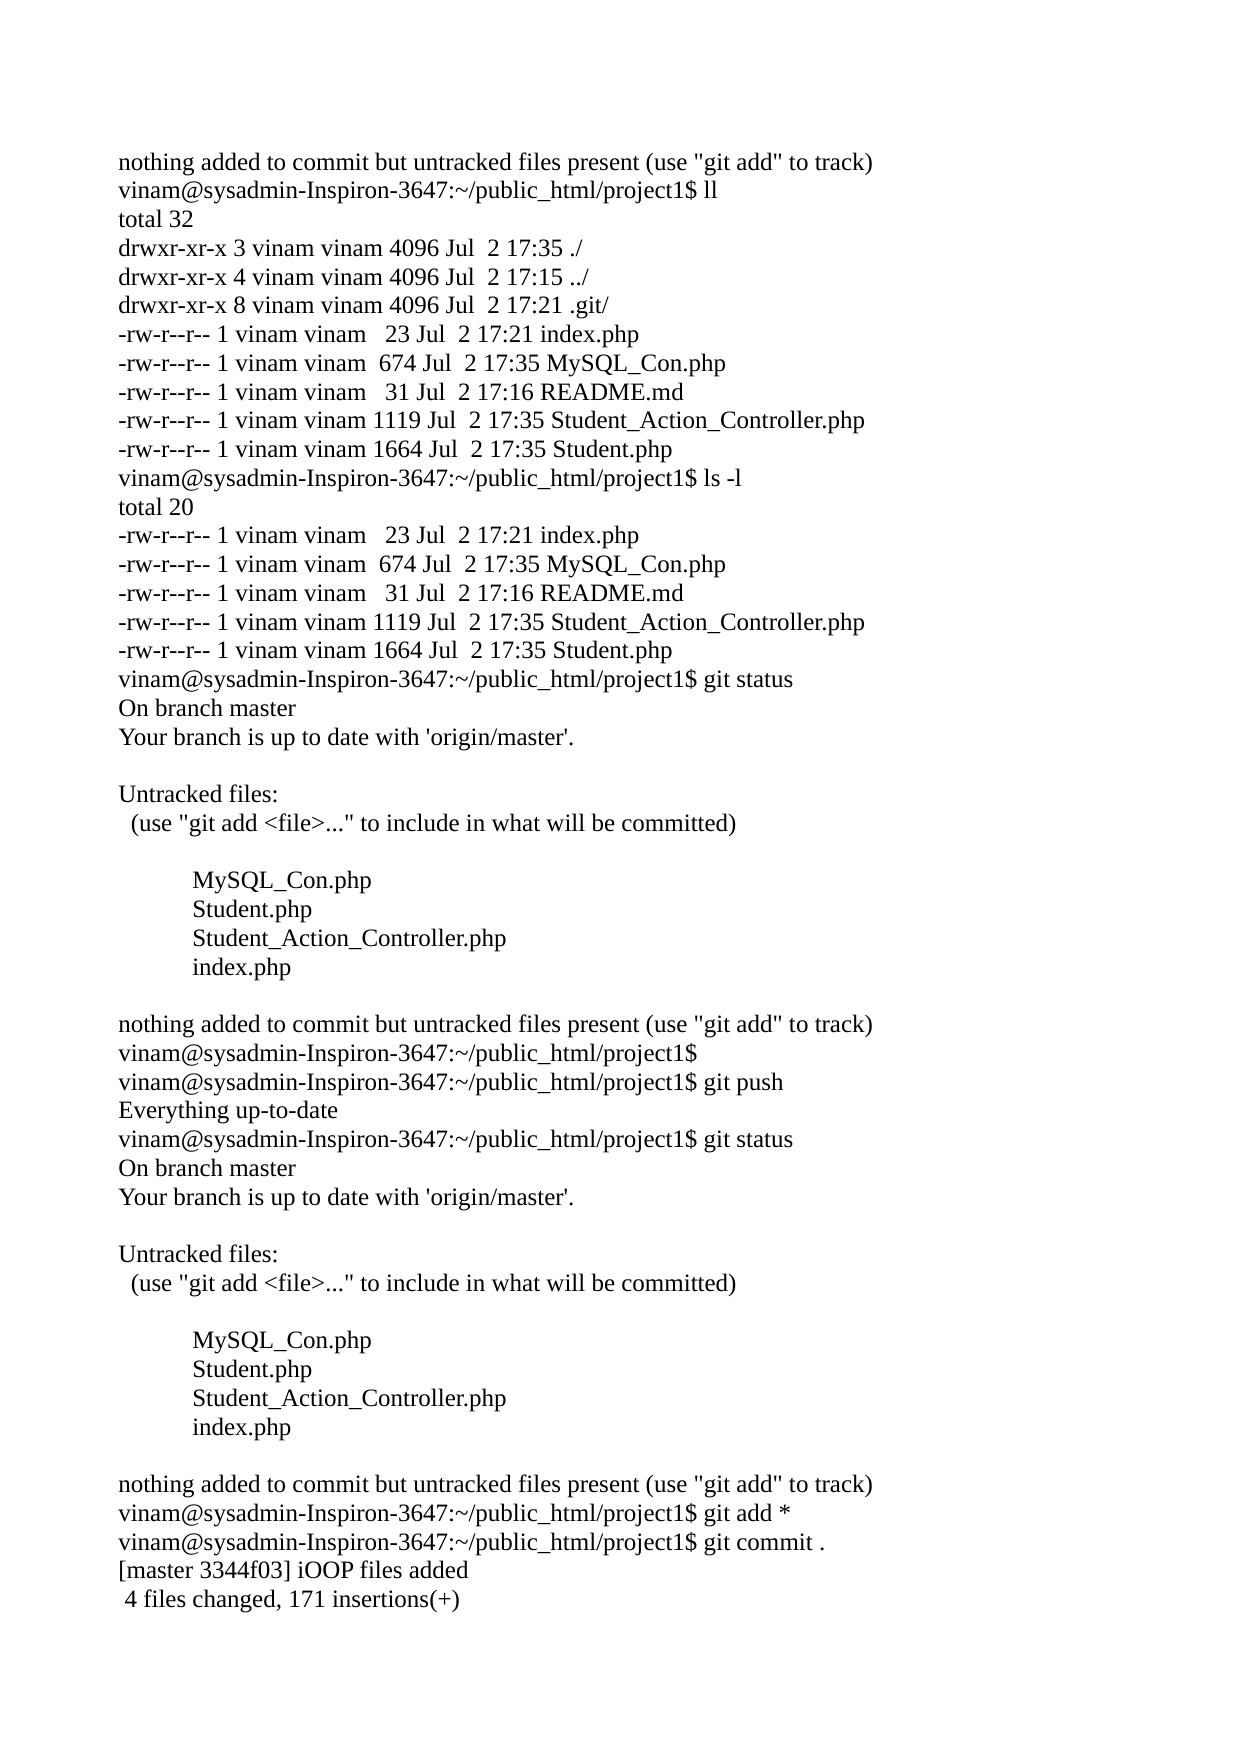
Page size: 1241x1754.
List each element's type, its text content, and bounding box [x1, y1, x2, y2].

text -rw-r--r-- 1 vinam vinam 23 Jul 2 17:21 index.php [118, 521, 1122, 549]
text -rw-r--r-- 1 vinam vinam 674 Jul 2 17:35 MySQL_Con.php [118, 348, 1122, 377]
text 4 files changed, 171 insertions(+) [118, 1584, 1122, 1613]
text -rw-r--r-- 1 vinam vinam 1119 Jul 2 17:35 Student_Action_Controller.php [118, 607, 1122, 636]
text MySQL_Con.php [118, 1326, 1122, 1354]
text vinam@sysadmin-Inspiron-3647:~/public_html/project1$ ll [118, 176, 1122, 204]
text On branch master [118, 693, 1122, 722]
text total 32 [118, 204, 1122, 233]
text -rw-r--r-- 1 vinam vinam 31 Jul 2 17:16 README.md [118, 578, 1122, 607]
text -rw-r--r-- 1 vinam vinam 1664 Jul 2 17:35 Student.php [118, 434, 1122, 463]
text Untracked files: [118, 779, 1122, 808]
text Student.php [118, 1354, 1122, 1383]
text Student.php [118, 894, 1122, 923]
text vinam@sysadmin-Inspiron-3647:~/public_html/project1$ git push [118, 1067, 1122, 1096]
text nothing added to commit but untracked files present (use "git add" to track) [118, 147, 1122, 176]
text Your branch is up to date with 'origin/master'. [118, 722, 1122, 751]
text -rw-r--r-- 1 vinam vinam 1664 Jul 2 17:35 Student.php [118, 636, 1122, 664]
text drwxr-xr-x 4 vinam vinam 4096 Jul 2 17:15 ../ [118, 262, 1122, 291]
text nothing added to commit but untracked files present (use "git add" to track) [118, 1009, 1122, 1038]
text (use "git add <file>..." to include in what will be committed) [118, 1268, 1122, 1297]
text (use "git add <file>..." to include in what will be committed) [118, 808, 1122, 837]
text MySQL_Con.php [118, 866, 1122, 894]
text -rw-r--r-- 1 vinam vinam 1119 Jul 2 17:35 Student_Action_Controller.php [118, 406, 1122, 434]
text Everything up-to-date [118, 1096, 1122, 1124]
text vinam@sysadmin-Inspiron-3647:~/public_html/project1$ git commit . [118, 1527, 1122, 1556]
text drwxr-xr-x 8 vinam vinam 4096 Jul 2 17:21 .git/ [118, 291, 1122, 319]
text -rw-r--r-- 1 vinam vinam 23 Jul 2 17:21 index.php [118, 319, 1122, 348]
text Student_Action_Controller.php [118, 923, 1122, 952]
text index.php [118, 952, 1122, 981]
text Student_Action_Controller.php [118, 1383, 1122, 1412]
text Untracked files: [118, 1239, 1122, 1268]
text nothing added to commit but untracked files present (use "git add" to track) [118, 1469, 1122, 1498]
text total 20 [118, 492, 1122, 521]
text On branch master [118, 1153, 1122, 1182]
text vinam@sysadmin-Inspiron-3647:~/public_html/project1$ git status [118, 1124, 1122, 1153]
text vinam@sysadmin-Inspiron-3647:~/public_html/project1$ git status [118, 664, 1122, 693]
text -rw-r--r-- 1 vinam vinam 31 Jul 2 17:16 README.md [118, 377, 1122, 406]
text drwxr-xr-x 3 vinam vinam 4096 Jul 2 17:35 ./ [118, 233, 1122, 262]
text vinam@sysadmin-Inspiron-3647:~/public_html/project1$ [118, 1038, 1122, 1067]
text Your branch is up to date with 'origin/master'. [118, 1182, 1122, 1211]
text [master 3344f03] iOOP files added [118, 1556, 1122, 1584]
text vinam@sysadmin-Inspiron-3647:~/public_html/project1$ ls -l [118, 463, 1122, 492]
text index.php [118, 1412, 1122, 1441]
text -rw-r--r-- 1 vinam vinam 674 Jul 2 17:35 MySQL_Con.php [118, 549, 1122, 578]
text vinam@sysadmin-Inspiron-3647:~/public_html/project1$ git add * [118, 1498, 1122, 1527]
